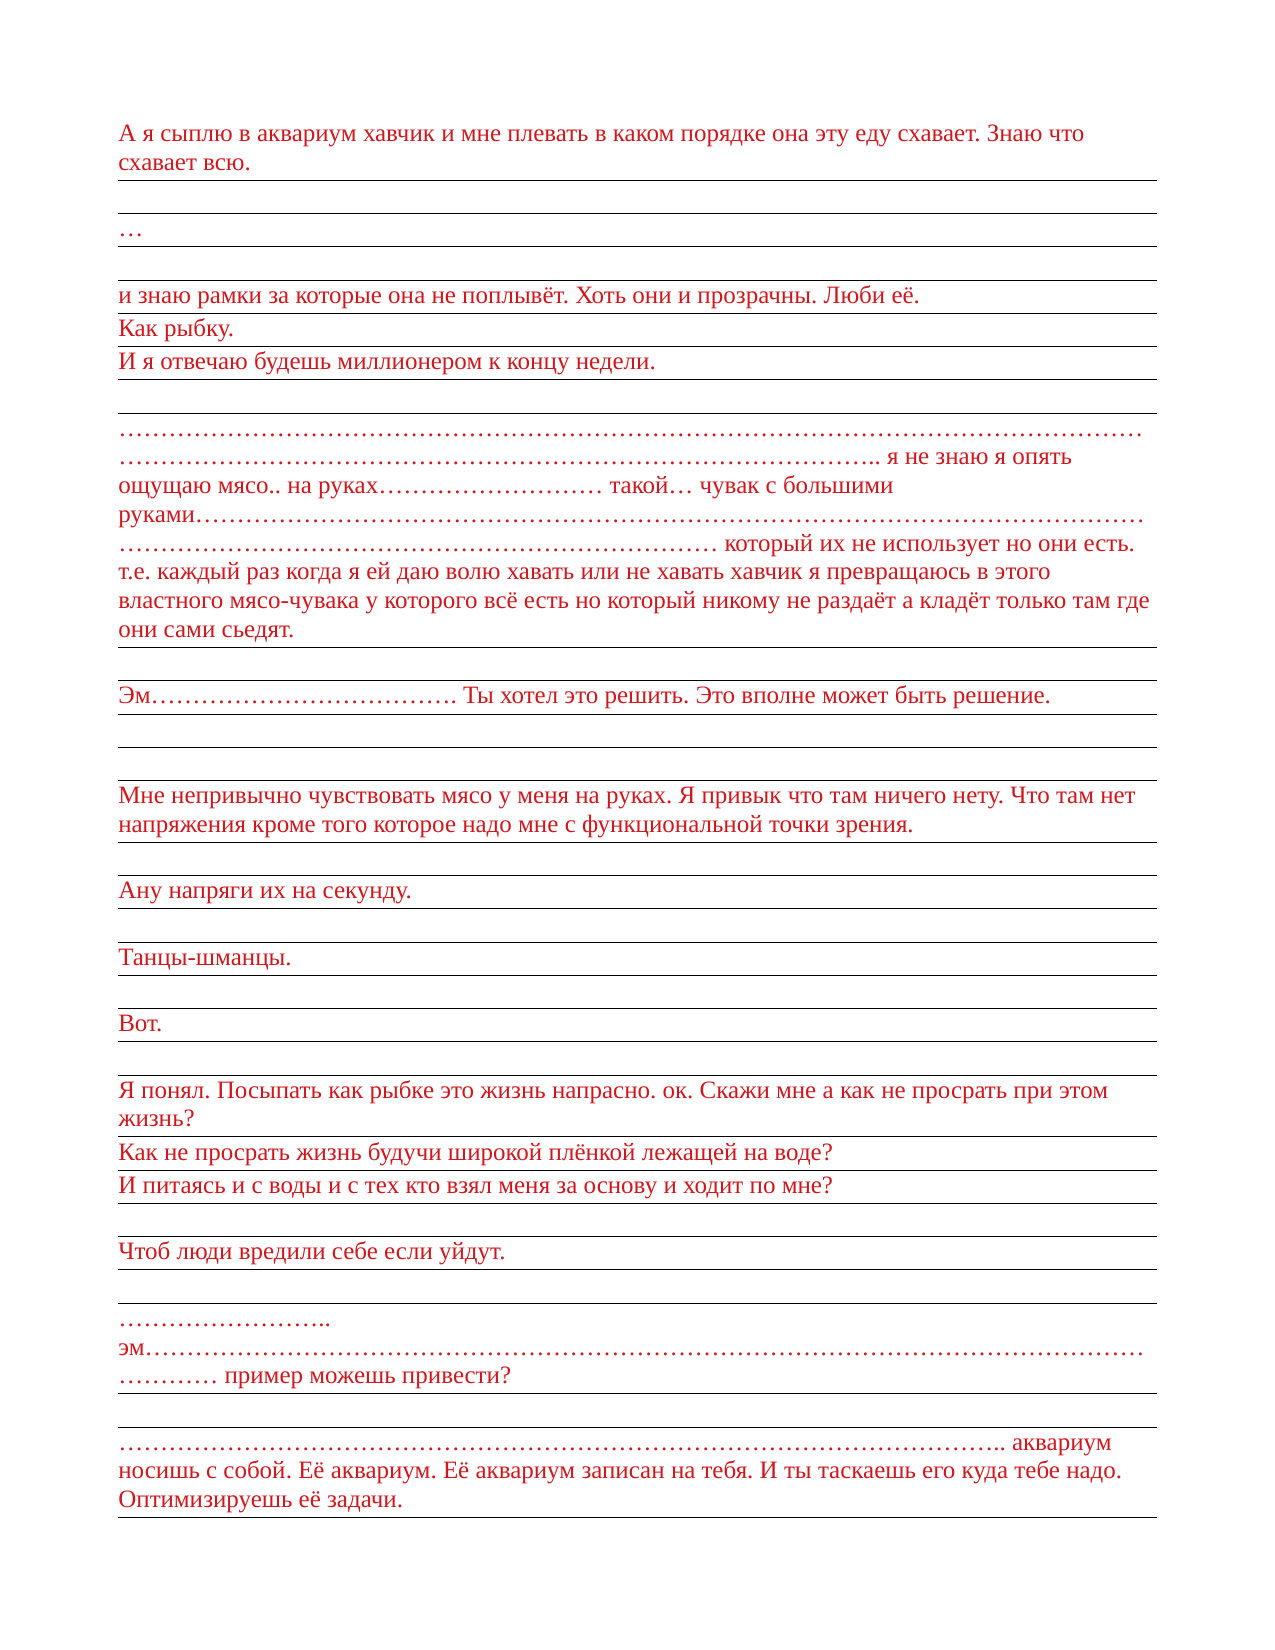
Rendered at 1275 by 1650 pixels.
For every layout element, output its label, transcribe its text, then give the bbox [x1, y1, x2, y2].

text Чтоб люди вредили себе если уйдут. [118, 1237, 1157, 1269]
text Танцы-шманцы. [118, 943, 1157, 975]
text А я сыплю в аквариум хавчик и мне плевать в каком порядке она эту еду схавает. Знаю что схавает всю. [118, 118, 1157, 180]
text …………………………………………………………………………………………………………………………………………………………………………………………….. я не знаю я опять ощущаю мясо.. на руках……………………… такой… чувак с большими руками…………………………………………………………………………………………………………………………………………………………………… который их не использует но они есть. т.е. каждый раз когда я ей даю волю хавать или не хавать хавчик я превращаюсь в этого властного мясо-чувака у которого всё есть но который никому не раздаёт а кладёт только там где они сами сьедят. [118, 414, 1157, 647]
text И я отвечаю будешь миллионером к концу недели. [118, 347, 1157, 379]
text Вот. [118, 1009, 1157, 1041]
text Как рыбку. [118, 314, 1157, 346]
text И питаясь и с воды и с тех кто взял меня за основу и ходит по мне? [118, 1171, 1157, 1203]
text Я понял. Посыпать как рыбке это жизнь напрасно. ок. Скажи мне а как не просрать при этом жизнь? [118, 1076, 1157, 1136]
text Ану напряги их на секунду. [118, 876, 1157, 908]
text Как не просрать жизнь будучи широкой плёнкой лежащей на воде? [118, 1137, 1157, 1170]
text Эм………………………………. Ты хотел это решить. Это вполне может быть решение. [118, 681, 1157, 714]
text и знаю рамки за которые она не поплывёт. Хоть они и прозрачны. Люби её. [118, 281, 1157, 313]
text Мне непривычно чувствовать мясо у меня на руках. Я привык что там ничего нету. Что там нет напряжения кроме того которое надо мне с функциональной точки зрения. [118, 781, 1157, 842]
text …………………….. эм…………………………………………………………………………………………………………………… пример можешь привести? [118, 1304, 1157, 1393]
text … [118, 214, 1157, 246]
text …………………………………………………………………………………………….. аквариум носишь с собой. Её аквариум. Её аквариум записан на тебя. И ты таскаешь его куда тебе надо. Оптимизируешь её задачи. [118, 1428, 1157, 1517]
